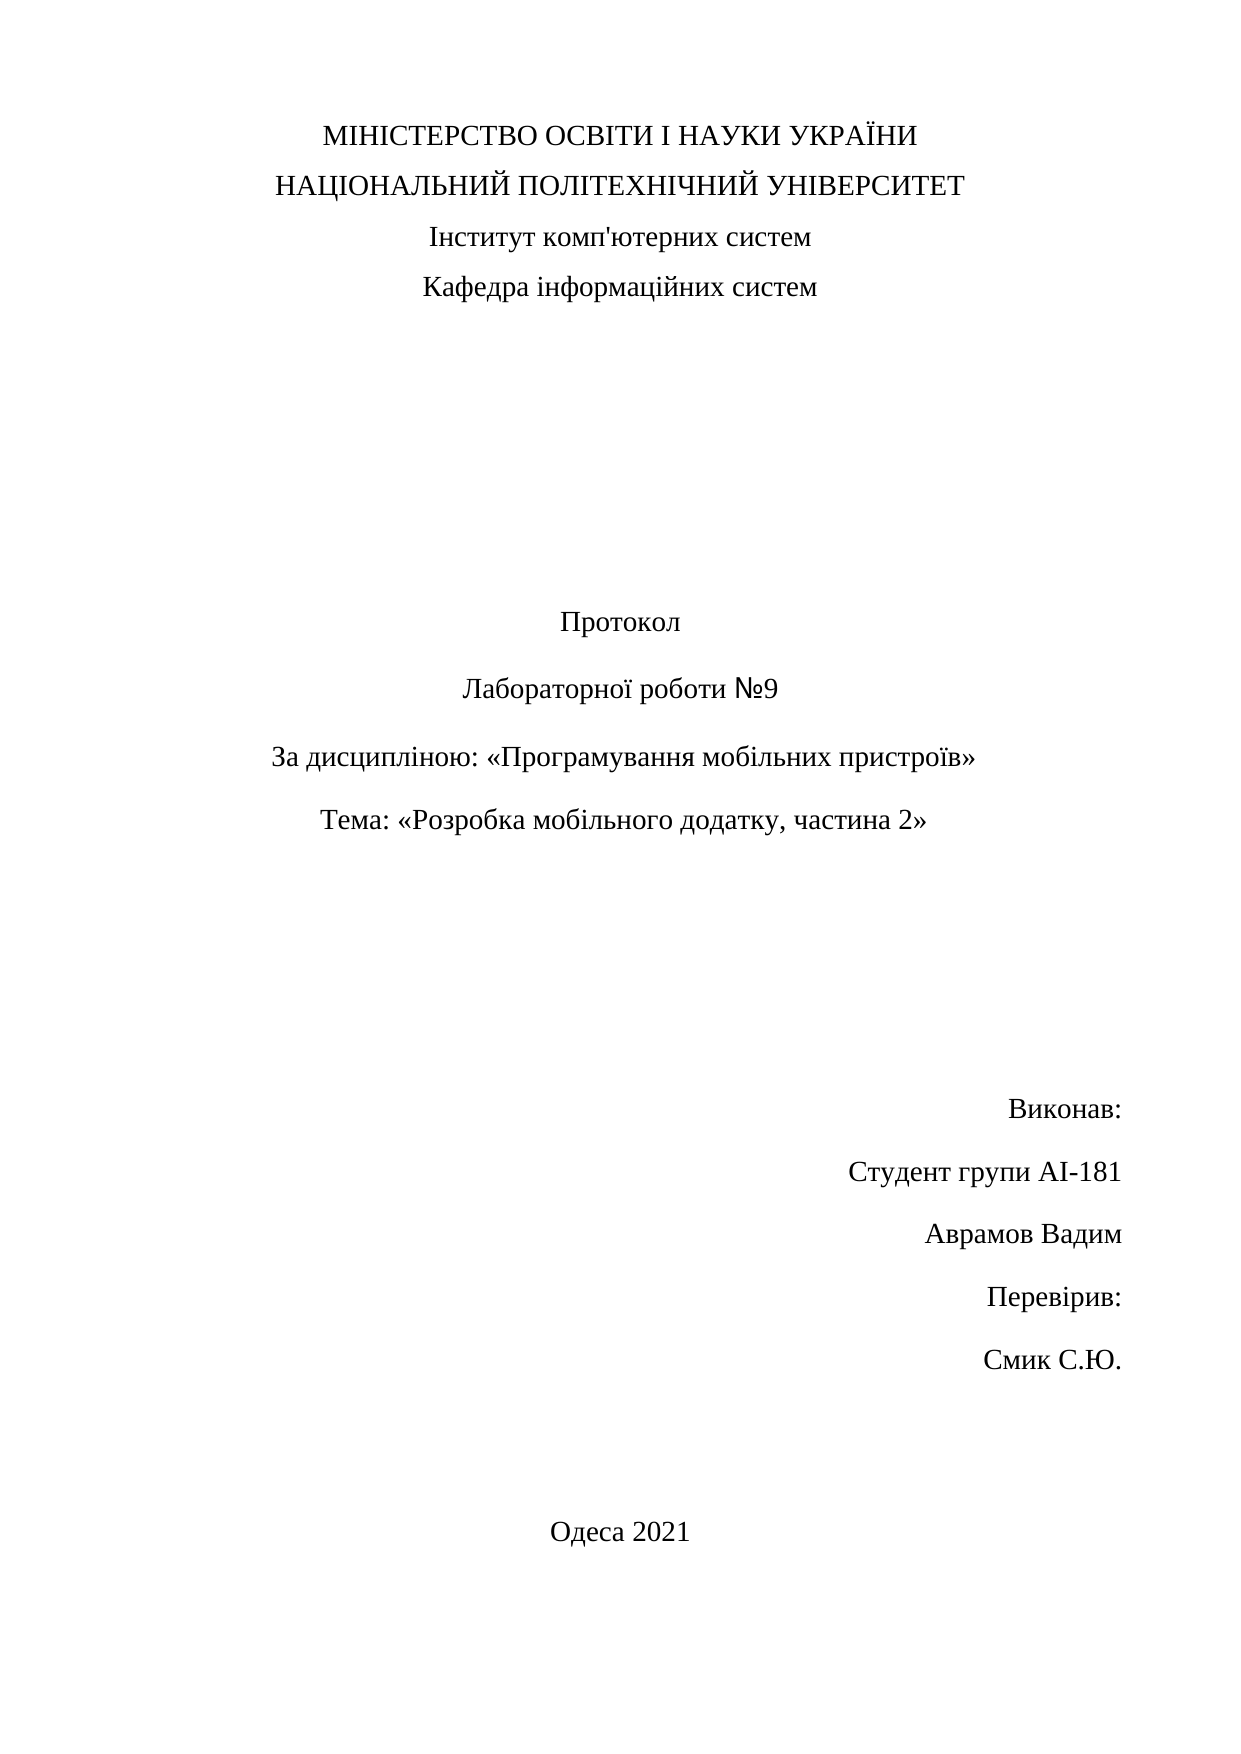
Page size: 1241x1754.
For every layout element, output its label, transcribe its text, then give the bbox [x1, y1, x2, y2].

text Аврамов Вадим [118, 1217, 1122, 1250]
text Одеса 2021 [118, 1514, 1122, 1547]
text НАЦІОНАЛЬНИЙ ПОЛІТЕХНІЧНИЙ УНІВЕРСИТЕТ [118, 168, 1122, 202]
text Кафедра інформаційних систем [118, 269, 1122, 303]
text Протокол [118, 604, 1122, 638]
text Смик С.Ю. [118, 1342, 1122, 1376]
text Виконав: [118, 1091, 1122, 1124]
text МІНІСТЕРСТВО ОСВІТИ І НАУКИ УКРАЇНИ [118, 118, 1122, 152]
text Тема: «Розробка мобільного додатку, частина 2» [118, 802, 1122, 835]
text За дисципліною: «Програмування мобільних пристроїв» [118, 739, 1122, 773]
text Перевірив: [118, 1279, 1122, 1313]
text Лабораторної роботи №9 [118, 667, 1122, 707]
text Студент групи АІ-181 [118, 1154, 1122, 1187]
text Інститут комп'ютерних систем [118, 219, 1122, 252]
